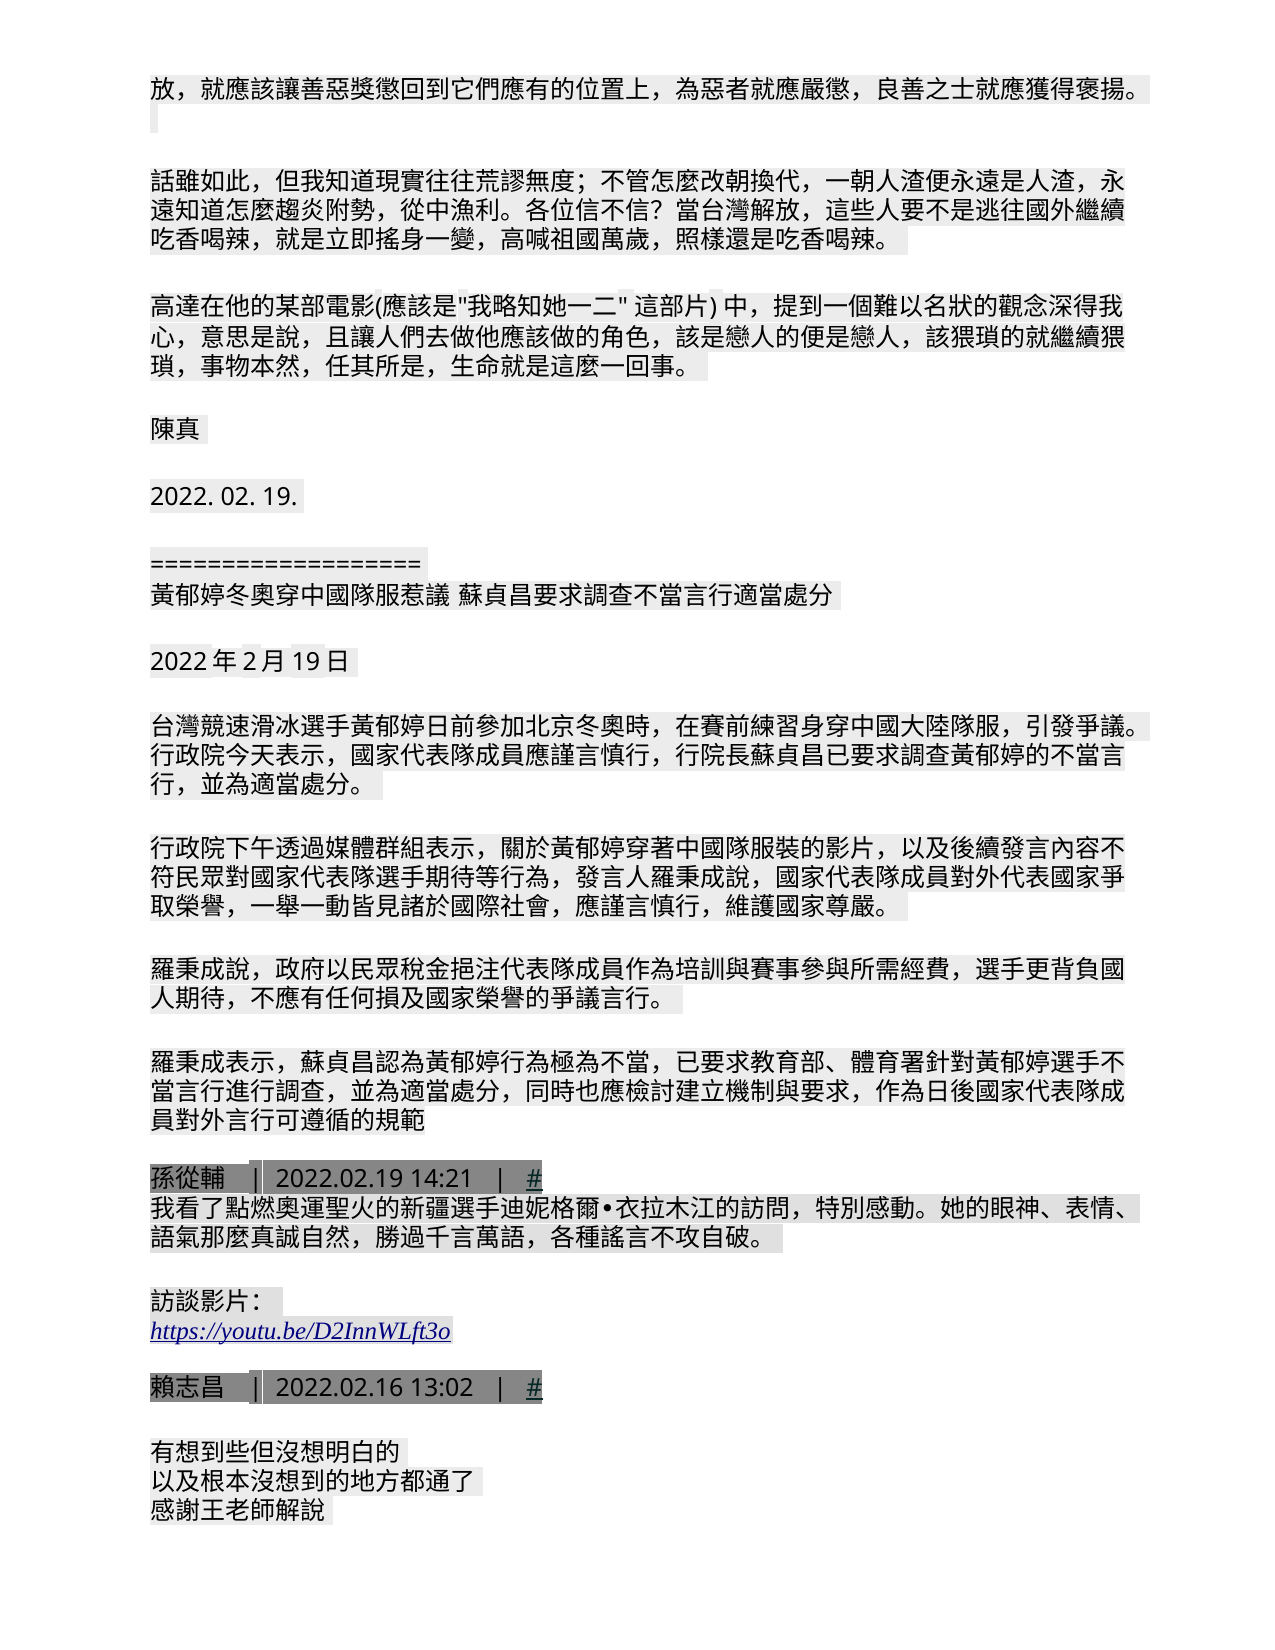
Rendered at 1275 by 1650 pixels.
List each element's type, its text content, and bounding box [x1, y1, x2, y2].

text 我看了點燃奧運聖火的新疆選手迪妮格爾•衣拉木江的訪問，特別感動。她的眼神、表情、語氣那麼真誠自然，勝過千言萬語，各種謠言不攻自破。 訪談影片： https://youtu.be/D2InnWLft3o [150, 1194, 1125, 1344]
text 賴志昌 | 2022.02.16 13:02 | # [150, 1369, 1125, 1404]
text 有想到些但沒想明白的 以及根本沒想到的地方都通了 感謝王老師解說 [150, 1404, 1125, 1525]
text 希望有一天，這些漢奸人渣能得到他們應有的下場，該關的關，該槍斃的槍斃。 跟漢奸人渣講道理是毫無意義的。我們力量不如人，只能任人糟蹋，任人宰割。祖國技不如人，當然也只能任由漢奸人渣橫行，但我希望公義是非終究得落實，如果有一天台灣解放，就應該讓善惡獎懲回到它們應有的位置上，為惡者就應嚴懲，良善之士就應獲得褒揚。 話雖如此，但我知道現實往往荒謬無度；不管怎麼改朝換代，一朝人渣便永遠是人渣，永遠知道怎麼趨炎附勢，從中漁利。各位信不信？當台灣解放，這些人要不是逃往國外繼續吃香喝辣，就是立即搖身一變，高喊祖國萬歲，照樣還是吃香喝辣。 高達在他的某部電影(應該是"我略知她一二" 這部片) 中，提到一個難以名狀的觀念深得我心，意思是說，且讓人們去做他應該做的角色，該是戀人的便是戀人，該猥瑣的就繼續猥瑣，事物本然，任其所是，生命就是這麼一回事。 陳真 2022. 02. 19. =================== 黃郁婷冬奧穿中國隊服惹議 蘇貞昌要求調查不當言行適當處分 2022年2月19日 台灣競速滑冰選手黃郁婷日前參加北京冬奧時，在賽前練習身穿中國大陸隊服，引發爭議。行政院今天表示，國家代表隊成員應謹言慎行，行院長蘇貞昌已要求調查黃郁婷的不當言行，並為適當處分。 行政院下午透過媒體群組表示，關於黃郁婷穿著中國隊服裝的影片，以及後續發言內容不符民眾對國家代表隊選手期待等行為，發言人羅秉成說，國家代表隊成員對外代表國家爭取榮譽，一舉一動皆見諸於國際社會，應謹言慎行，維護國家尊嚴。 羅秉成說，政府以民眾稅金挹注代表隊成員作為培訓與賽事參與所需經費，選手更背負國人期待，不應有任何損及國家榮譽的爭議言行。 羅秉成表示，蘇貞昌認為黃郁婷行為極為不當，已要求教育部、體育署針對黃郁婷選手不當言行進行調查，並為適當處分，同時也應檢討建立機制與要求，作為日後國家代表隊成員對外言行可遵循的規範 [150, 75, 1125, 1135]
text 孫從輔 | 2022.02.19 14:21 | # [150, 1160, 1125, 1194]
